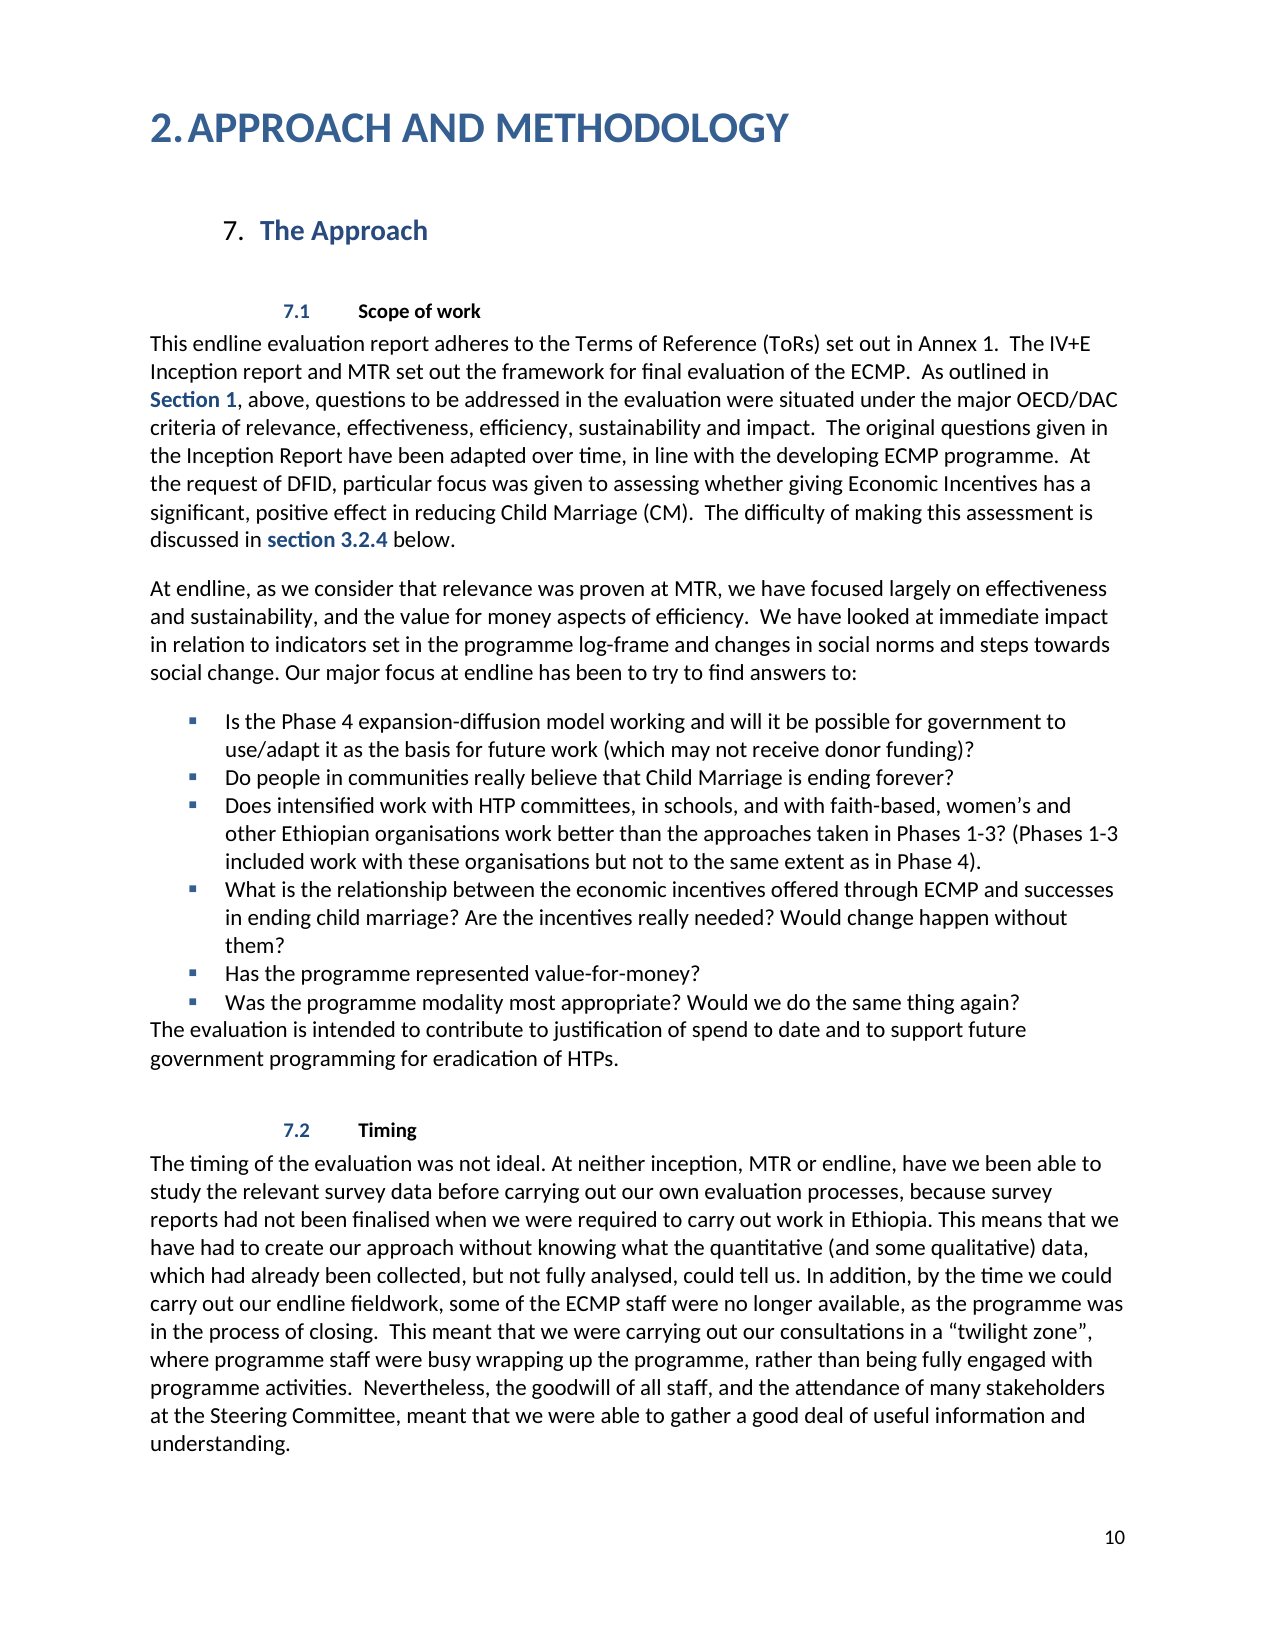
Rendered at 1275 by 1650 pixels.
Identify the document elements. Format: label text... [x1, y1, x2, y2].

list Was the programme modality most appropriate? Would we do the same thing again? [187, 988, 1125, 1016]
subtitle Scope of work [283, 298, 1125, 323]
list Do people in communities really believe that Child Marriage is ending forever? [187, 763, 1125, 791]
list Has the programme represented value-for-money? [187, 959, 1125, 988]
subtitle The Approach [222, 212, 1125, 248]
list What is the relationship between the economic incentives offered through ECMP and successes in ending child marriage? Are the incentives really needed? Would change happen without them? [187, 876, 1125, 959]
text This endline evaluation report adheres to the Terms of Reference (ToRs) set out in Annex 1. The IV+E Inception report and MTR set out the framework for final evaluation of the ECMP. As outlined in Section 1, above, questions to be addressed in the evaluation were situated under the major OECD/DAC criteria of relevance, effectiveness, efficiency, sustainability and impact. The original questions given in the Inception Report have been adapted over time, in line with the developing ECMP programme. At the request of DFID, particular focus was given to assessing whether giving Economic Incentives has a significant, positive effect in reducing Child Marriage (CM). The difficulty of making this assessment is discussed in section 3.2.4 below. [150, 329, 1125, 554]
list Approach and methodology [150, 100, 1125, 154]
list Is the Phase 4 expansion-diffusion model working and will it be possible for government to use/adapt it as the basis for future work (which may not receive donor funding)? [187, 707, 1125, 763]
text The timing of the evaluation was not ideal. At neither inception, MTR or endline, have we been able to study the relevant survey data before carrying out our own evaluation processes, because survey reports had not been finalised when we were required to carry out work in Ethiopia. This means that we have had to create our approach without knowing what the quantitative (and some qualitative) data, which had already been collected, but not fully analysed, could tell us. In addition, by the time we could carry out our endline fieldwork, some of the ECMP staff were no longer available, as the programme was in the process of closing. This meant that we were carrying out our consultations in a “twilight zone”, where programme staff were busy wrapping up the programme, rather than being fully engaged with programme activities. Nevertheless, the goodwill of all staff, and the attendance of many stakeholders at the Steering Committee, meant that we were able to gather a good deal of useful information and understanding. [150, 1149, 1125, 1457]
subtitle Timing [283, 1117, 1125, 1143]
text At endline, as we consider that relevance was proven at MTR, we have focused largely on effectiveness and sustainability, and the value for money aspects of efficiency. We have looked at immediate impact in relation to indicators set in the programme log-frame and changes in social norms and steps towards social change. Our major focus at endline has been to try to find answers to: [150, 574, 1125, 687]
text The evaluation is intended to contribute to justification of spend to date and to support future government programming for eradication of HTPs. [150, 1016, 1125, 1072]
list Does intensified work with HTP committees, in schools, and with faith-based, women’s and other Ethiopian organisations work better than the approaches taken in Phases 1-3? (Phases 1-3 included work with these organisations but not to the same extent as in Phase 4). [187, 791, 1125, 876]
